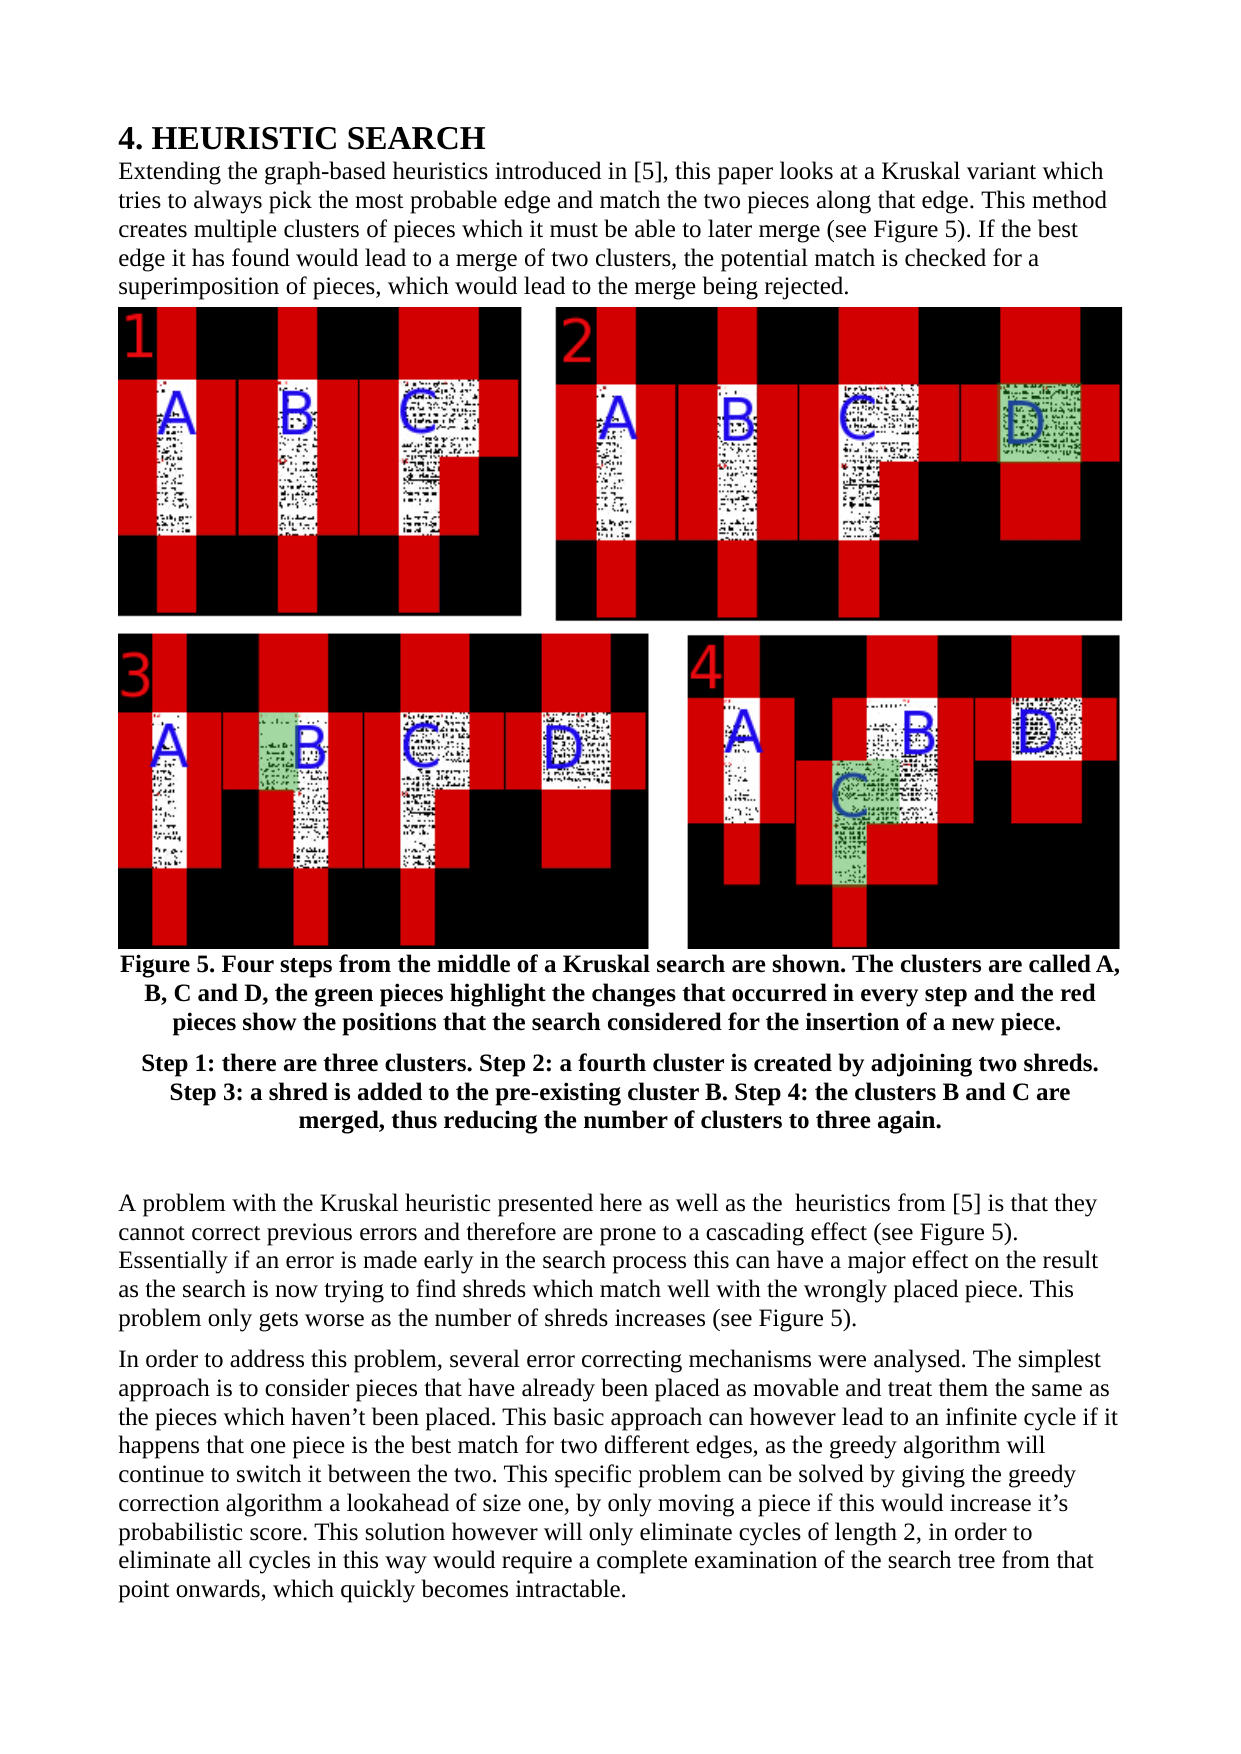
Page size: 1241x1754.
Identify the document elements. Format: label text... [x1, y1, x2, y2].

subtitle 4. HEURISTIC SEARCH [118, 118, 1122, 156]
text A problem with the Kruskal heuristic presented here as well as the heuristics from [5] is that they cannot correct previous errors and therefore are prone to a cascading effect (see Figure 5). Essentially if an error is made early in the search process this can have a major effect on the result as the search is now trying to find shreds which match well with the wrongly placed piece. This problem only gets worse as the number of shreds increases (see Figure 5). [118, 1188, 1122, 1332]
picture [118, 307, 1123, 949]
text Figure 5. Four steps from the middle of a Kruskal search are shown. The clusters are called A, B, C and D, the green pieces highlight the changes that occurred in every step and the red pieces show the positions that the search considered for the insertion of a new piece. [118, 949, 1122, 1035]
text Step 1: there are three clusters. Step 2: a fourth cluster is created by adjoining two shreds. Step 3: a shred is added to the pre-existing cluster B. Step 4: the clusters B and C are merged, thus reducing the number of clusters to three again. [118, 1048, 1122, 1134]
text Extending the graph-based heuristics introduced in [5], this paper looks at a Kruskal variant which tries to always pick the most probable edge and match the two pieces along that edge. This method creates multiple clusters of pieces which it must be able to later merge (see Figure 5). If the best edge it has found would lead to a merge of two clusters, the potential match is checked for a superimposition of pieces, which would lead to the merge being rejected. [118, 156, 1122, 300]
text In order to address this problem, several error correcting mechanisms were analysed. The simplest approach is to consider pieces that have already been placed as movable and treat them the same as the pieces which haven’t been placed. This basic approach can however lead to an infinite cycle if it happens that one piece is the best match for two different edges, as the greedy algorithm will continue to switch it between the two. This specific problem can be solved by giving the greedy correction algorithm a lookahead of size one, by only moving a piece if this would increase it’s probabilistic score. This solution however will only eliminate cycles of length 2, in order to eliminate all cycles in this way would require a complete examination of the search tree from that point onwards, which quickly becomes intractable. [118, 1344, 1122, 1603]
